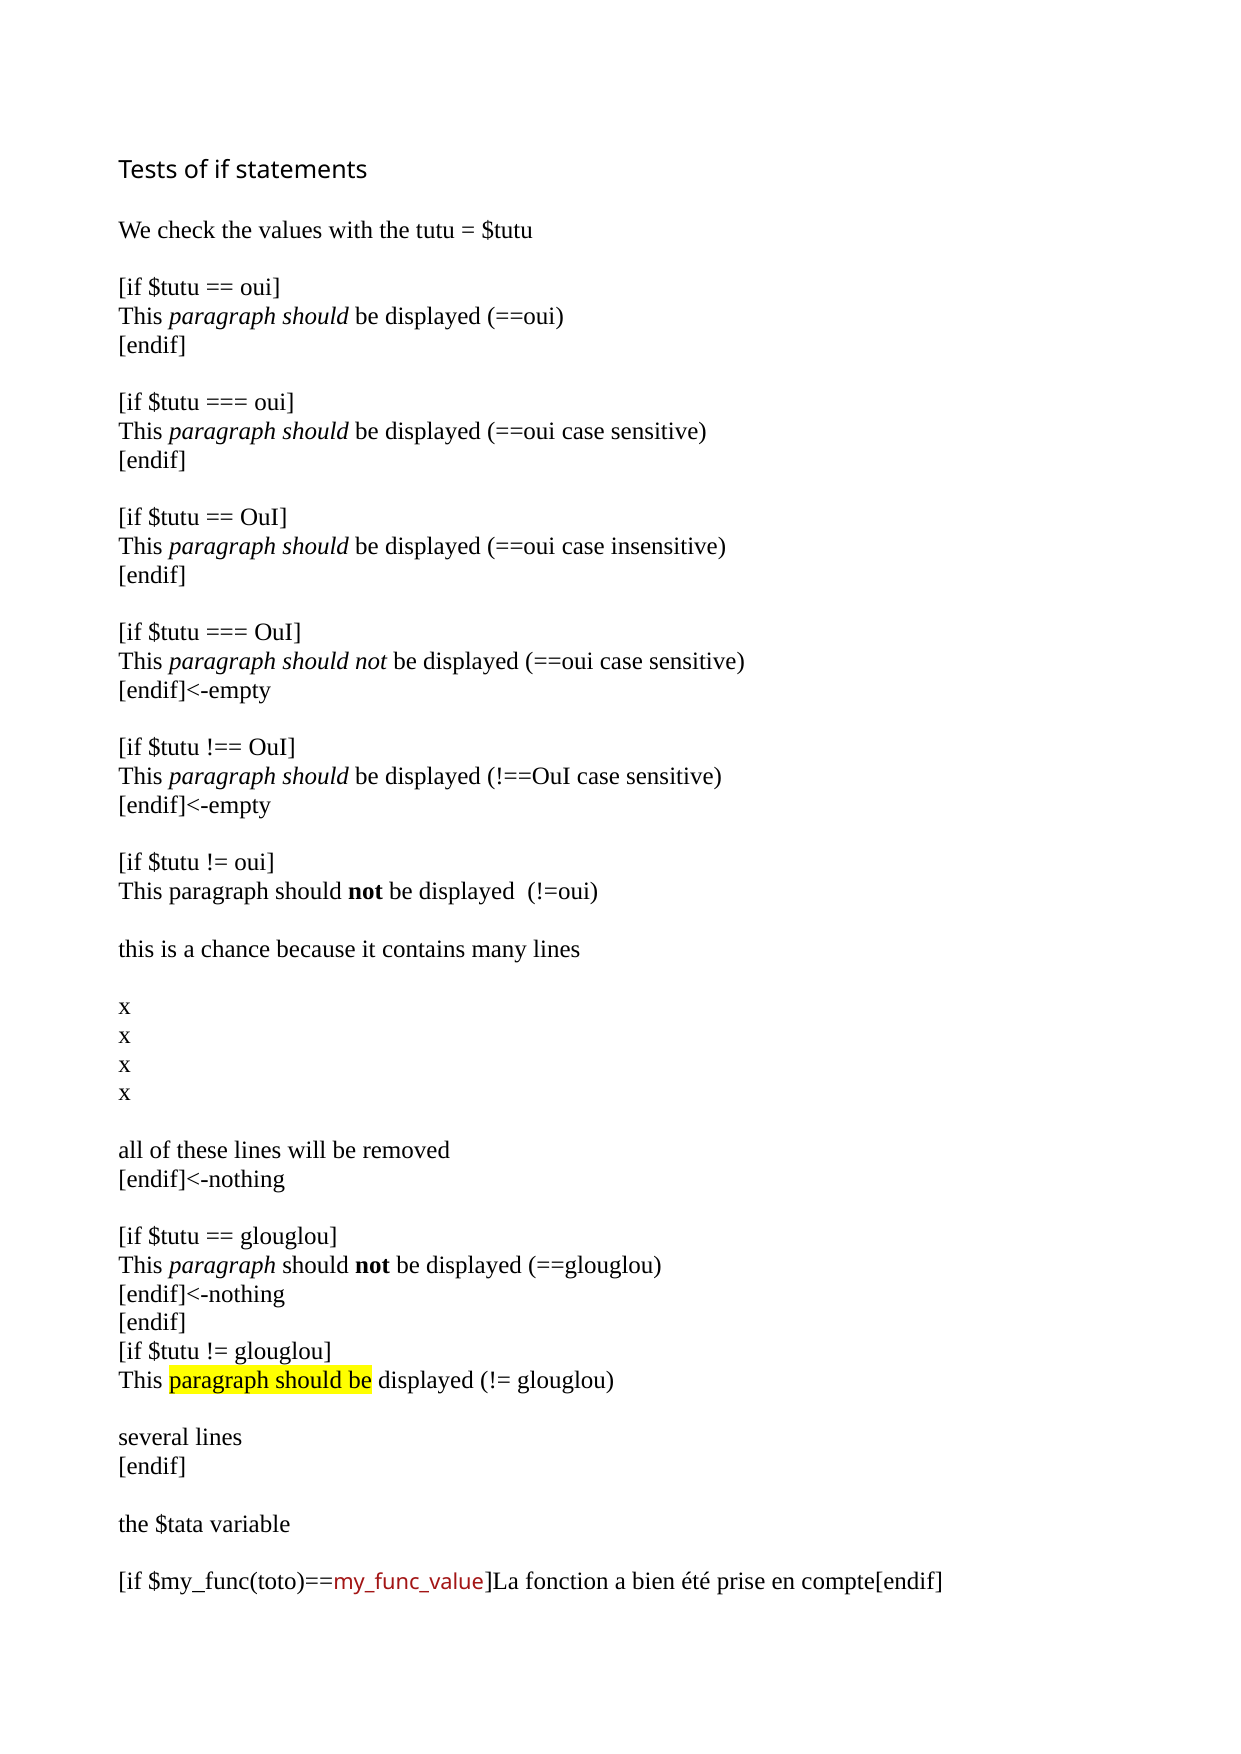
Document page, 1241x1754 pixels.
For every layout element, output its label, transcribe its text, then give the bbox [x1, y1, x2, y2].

text [if $my_func(toto)==my_func_value]La fonction a bien été prise en compte[endif] [118, 1566, 1122, 1596]
text [if $tutu === OuI] [118, 617, 1122, 646]
text [endif] [118, 560, 1122, 589]
text This paragraph should be displayed (==oui case sensitive) [118, 416, 1122, 445]
text [endif]<-nothing [118, 1164, 1122, 1192]
text [endif]<-empty [118, 790, 1122, 819]
text several lines [118, 1422, 1122, 1451]
text [endif] [118, 445, 1122, 474]
text [endif] [118, 1307, 1122, 1336]
text This paragraph should be displayed (==oui case insensitive) [118, 531, 1122, 560]
text [if $tutu == glouglou] [118, 1221, 1122, 1250]
text This paragraph should not be displayed (!=oui) [118, 876, 1122, 905]
text This paragraph should not be displayed (==oui case sensitive) [118, 646, 1122, 675]
text [if $tutu == oui] [118, 272, 1122, 301]
text [endif] [118, 330, 1122, 359]
text [if $tutu == OuI] [118, 502, 1122, 531]
text all of these lines will be removed [118, 1135, 1122, 1164]
text This paragraph should be displayed (!= glouglou) [118, 1365, 1122, 1394]
text x [118, 991, 1122, 1020]
text [endif] [118, 1451, 1122, 1480]
text Tests of if statements [118, 152, 1122, 186]
text This paragraph should be displayed (!==OuI case sensitive) [118, 761, 1122, 790]
text This paragraph should not be displayed (==glouglou) [118, 1250, 1122, 1279]
text [endif]<-empty [118, 675, 1122, 704]
text this is a chance because it contains many lines [118, 934, 1122, 962]
text x [118, 1049, 1122, 1077]
text [if $tutu === oui] [118, 387, 1122, 416]
text This paragraph should be displayed (==oui) [118, 301, 1122, 330]
text x [118, 1077, 1122, 1106]
text [if $tutu != oui] [118, 847, 1122, 876]
text [if $tutu != glouglou] [118, 1336, 1122, 1365]
text x [118, 1020, 1122, 1049]
text the $tata variable [118, 1509, 1122, 1537]
text [if $tutu !== OuI] [118, 732, 1122, 761]
text We check the values with the tutu = $tutu [118, 215, 1122, 244]
text [endif]<-nothing [118, 1279, 1122, 1307]
